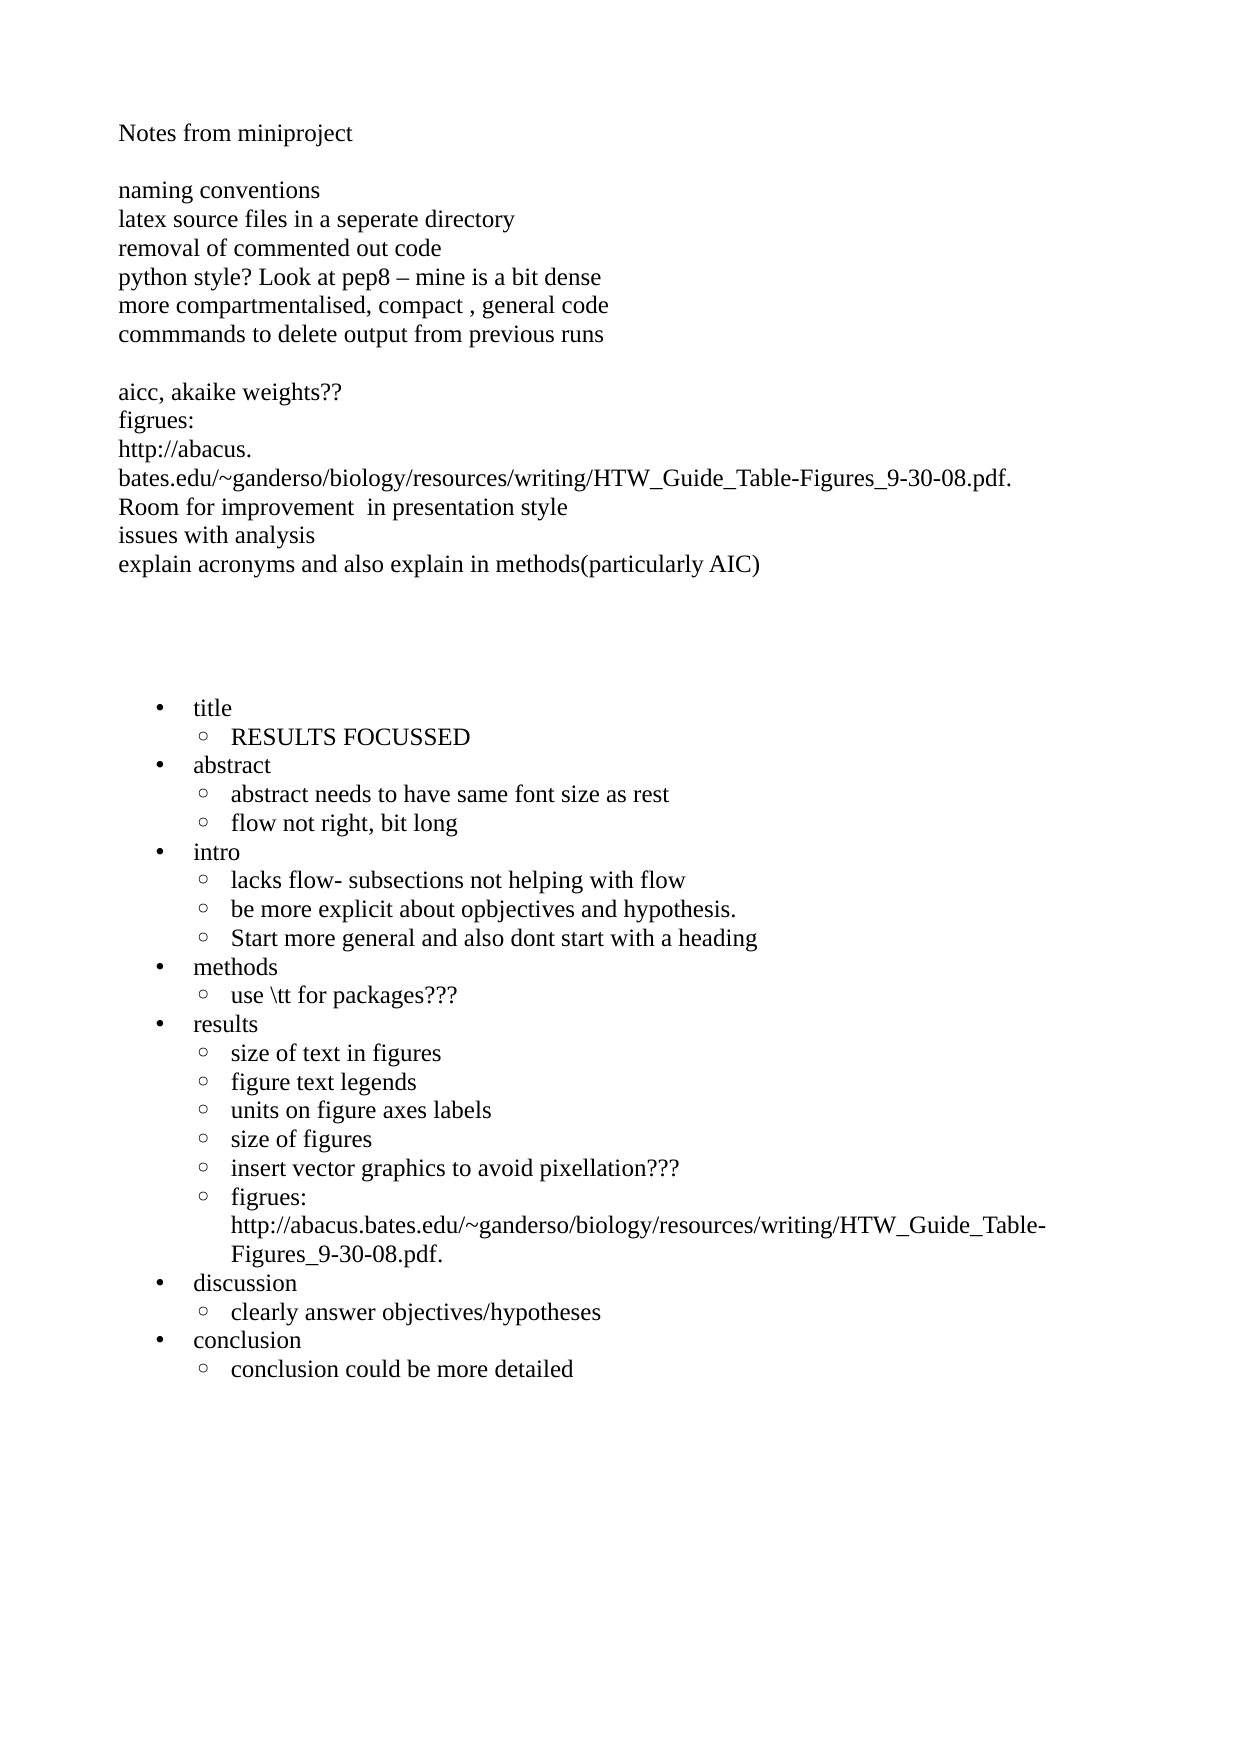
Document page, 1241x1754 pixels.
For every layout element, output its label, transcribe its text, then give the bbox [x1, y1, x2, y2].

text figrues: [118, 406, 1122, 434]
list discussion [156, 1268, 1122, 1297]
text latex source files in a seperate directory [118, 204, 1122, 233]
list flow not right, bit long [193, 808, 1122, 837]
list results [156, 1009, 1122, 1038]
list RESULTS FOCUSSED [193, 722, 1122, 751]
text explain acronyms and also explain in methods(particularly AIC) [118, 549, 1122, 578]
list methods [156, 952, 1122, 981]
text commmands to delete output from previous runs [118, 319, 1122, 348]
list use \tt for packages??? [193, 981, 1122, 1009]
text aicc, akaike weights?? [118, 377, 1122, 406]
list figure text legends [193, 1067, 1122, 1096]
text python style? Look at pep8 – mine is a bit dense [118, 262, 1122, 291]
text more compartmentalised, compact , general code [118, 291, 1122, 319]
text Room for improvement in presentation style [118, 492, 1122, 521]
text Notes from miniproject [118, 118, 1122, 147]
text bates.edu/~ganderso/biology/resources/writing/HTW_Guide_Table-Figures_9-30-08.pdf. [118, 463, 1122, 492]
text removal of commented out code [118, 233, 1122, 262]
list title [156, 693, 1122, 722]
list conclusion [156, 1326, 1122, 1354]
list insert vector graphics to avoid pixellation??? [193, 1153, 1122, 1182]
list size of figures [193, 1124, 1122, 1153]
list be more explicit about opbjectives and hypothesis. [193, 894, 1122, 923]
text http://abacus. [118, 434, 1122, 463]
list intro [156, 837, 1122, 866]
list size of text in figures [193, 1038, 1122, 1067]
list lacks flow- subsections not helping with flow [193, 866, 1122, 894]
text naming conventions [118, 176, 1122, 204]
list Start more general and also dont start with a heading [193, 923, 1122, 952]
list units on figure axes labels [193, 1096, 1122, 1124]
list conclusion could be more detailed [193, 1354, 1122, 1383]
list clearly answer objectives/hypotheses [193, 1297, 1122, 1326]
list abstract needs to have same font size as rest [193, 779, 1122, 808]
text issues with analysis [118, 521, 1122, 549]
list figrues: http://abacus.bates.edu/~ganderso/biology/resources/writing/HTW_Guide_Table-Figures_9-30-08.pdf. [193, 1182, 1122, 1268]
list abstract [156, 751, 1122, 779]
